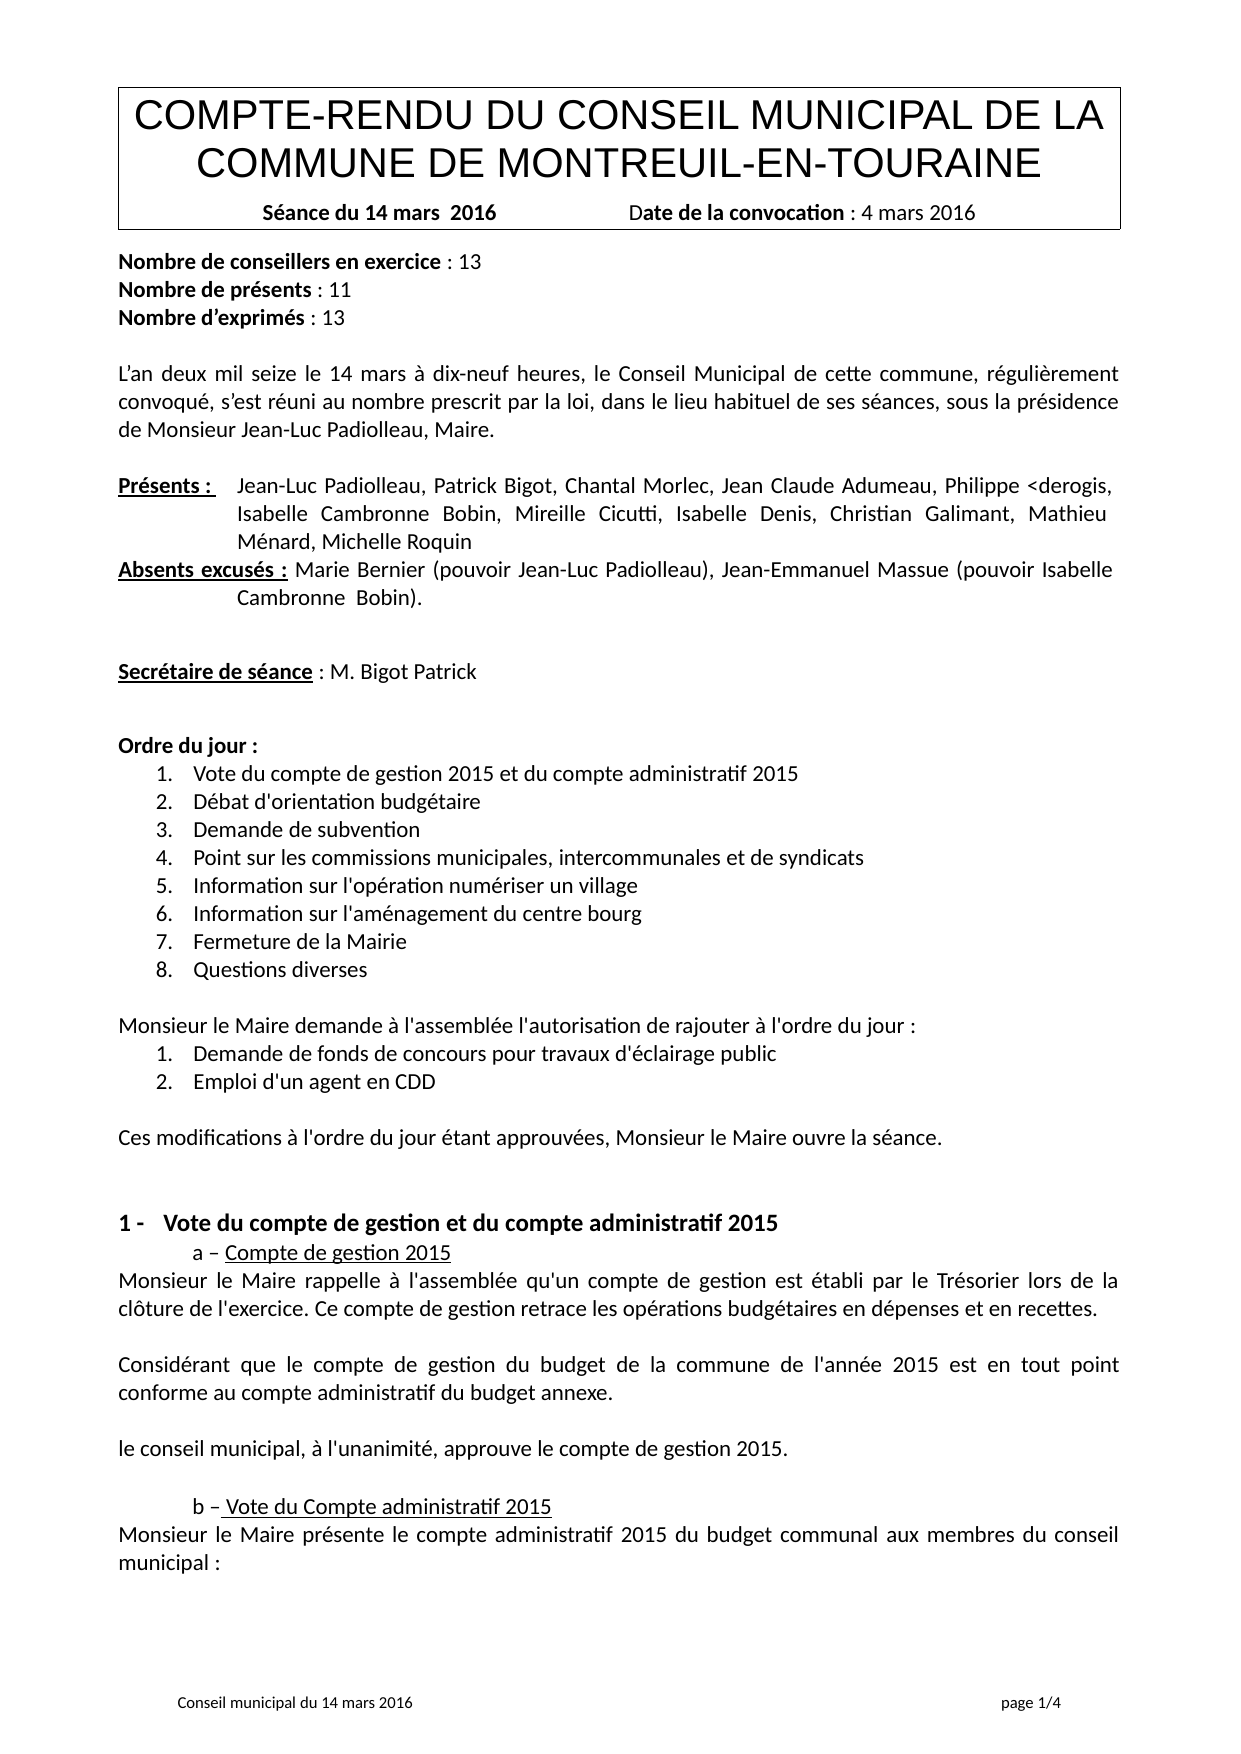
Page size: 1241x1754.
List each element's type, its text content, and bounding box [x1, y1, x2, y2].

text Considérant que le compte de gestion du budget de la commune de l'année 2015 est en tout point conforme au compte administratif du budget annexe. [118, 1350, 1120, 1406]
list Demande de subvention [156, 815, 1120, 843]
text b – Vote du Compte administratif 2015 [192, 1492, 1120, 1520]
text Présents : Jean-Luc Padiolleau, Patrick Bigot, Chantal Morlec, Jean Claude Adumeau, Philippe <derogis, Isabelle Cambronne Bobin, Mireille Cicutti, Isabelle Denis, Christian Galimant, Mathieu Ménard, Michelle Roquin [118, 471, 1120, 555]
list Emploi d'un agent en CDD [156, 1067, 1120, 1095]
list Demande de fonds de concours pour travaux d'éclairage public [156, 1039, 1120, 1067]
text Absents excusés : Marie Bernier (pouvoir Jean-Luc Padiolleau), Jean-Emmanuel Massue (pouvoir Isabelle Cambronne Bobin). [118, 555, 1120, 611]
text Monsieur le Maire demande à l'assemblée l'autorisation de rajouter à l'ordre du jour : [118, 1011, 1120, 1039]
list Information sur l'opération numériser un village [156, 871, 1120, 899]
text L’an deux mil seize le 14 mars à dix-neuf heures, le Conseil Municipal de cette commune, régulièrement convoqué, s’est réuni au nombre prescrit par la loi, dans le lieu habituel de ses séances, sous la présidence de Monsieur Jean-Luc Padiolleau, Maire. [118, 359, 1120, 443]
text Ordre du jour : [118, 731, 1120, 759]
text le conseil municipal, à l'unanimité, approuve le compte de gestion 2015. [118, 1434, 1120, 1462]
subtitle COMPTE-RENDU DU CONSEIL MUNICIPAL DE LA COMMUNE DE MONTREUIL-EN-TOURAINE [119, 88, 1120, 186]
text Ces modifications à l'ordre du jour étant approuvées, Monsieur le Maire ouvre la séance. [118, 1123, 1120, 1151]
list Point sur les commissions municipales, intercommunales et de syndicats [156, 843, 1120, 871]
text Monsieur le Maire présente le compte administratif 2015 du budget communal aux membres du conseil municipal : [118, 1520, 1120, 1576]
text Monsieur le Maire rappelle à l'assemblée qu'un compte de gestion est établi par le Trésorier lors de la clôture de l'exercice. Ce compte de gestion retrace les opérations budgétaires en dépenses et en recettes. [118, 1266, 1120, 1322]
text Secrétaire de séance : M. Bigot Patrick [118, 657, 1120, 685]
subtitle Vote du compte de gestion et du compte administratif 2015 [118, 1207, 1120, 1238]
list Information sur l'aménagement du centre bourg [156, 899, 1120, 927]
text Nombre d’exprimés : 13 [118, 303, 1120, 331]
text Nombre de présents : 11 [118, 275, 1120, 303]
list Fermeture de la Mairie [156, 927, 1120, 955]
list Débat d'orientation budgétaire [156, 787, 1120, 815]
list Questions diverses [156, 955, 1120, 983]
text Nombre de conseillers en exercice : 13 [118, 247, 1120, 275]
text a – Compte de gestion 2015 [192, 1238, 1120, 1266]
list Vote du compte de gestion 2015 et du compte administratif 2015 [156, 759, 1120, 787]
text Séance du 14 mars 2016 Date de la convocation : 4 mars 2016 [119, 195, 1120, 229]
